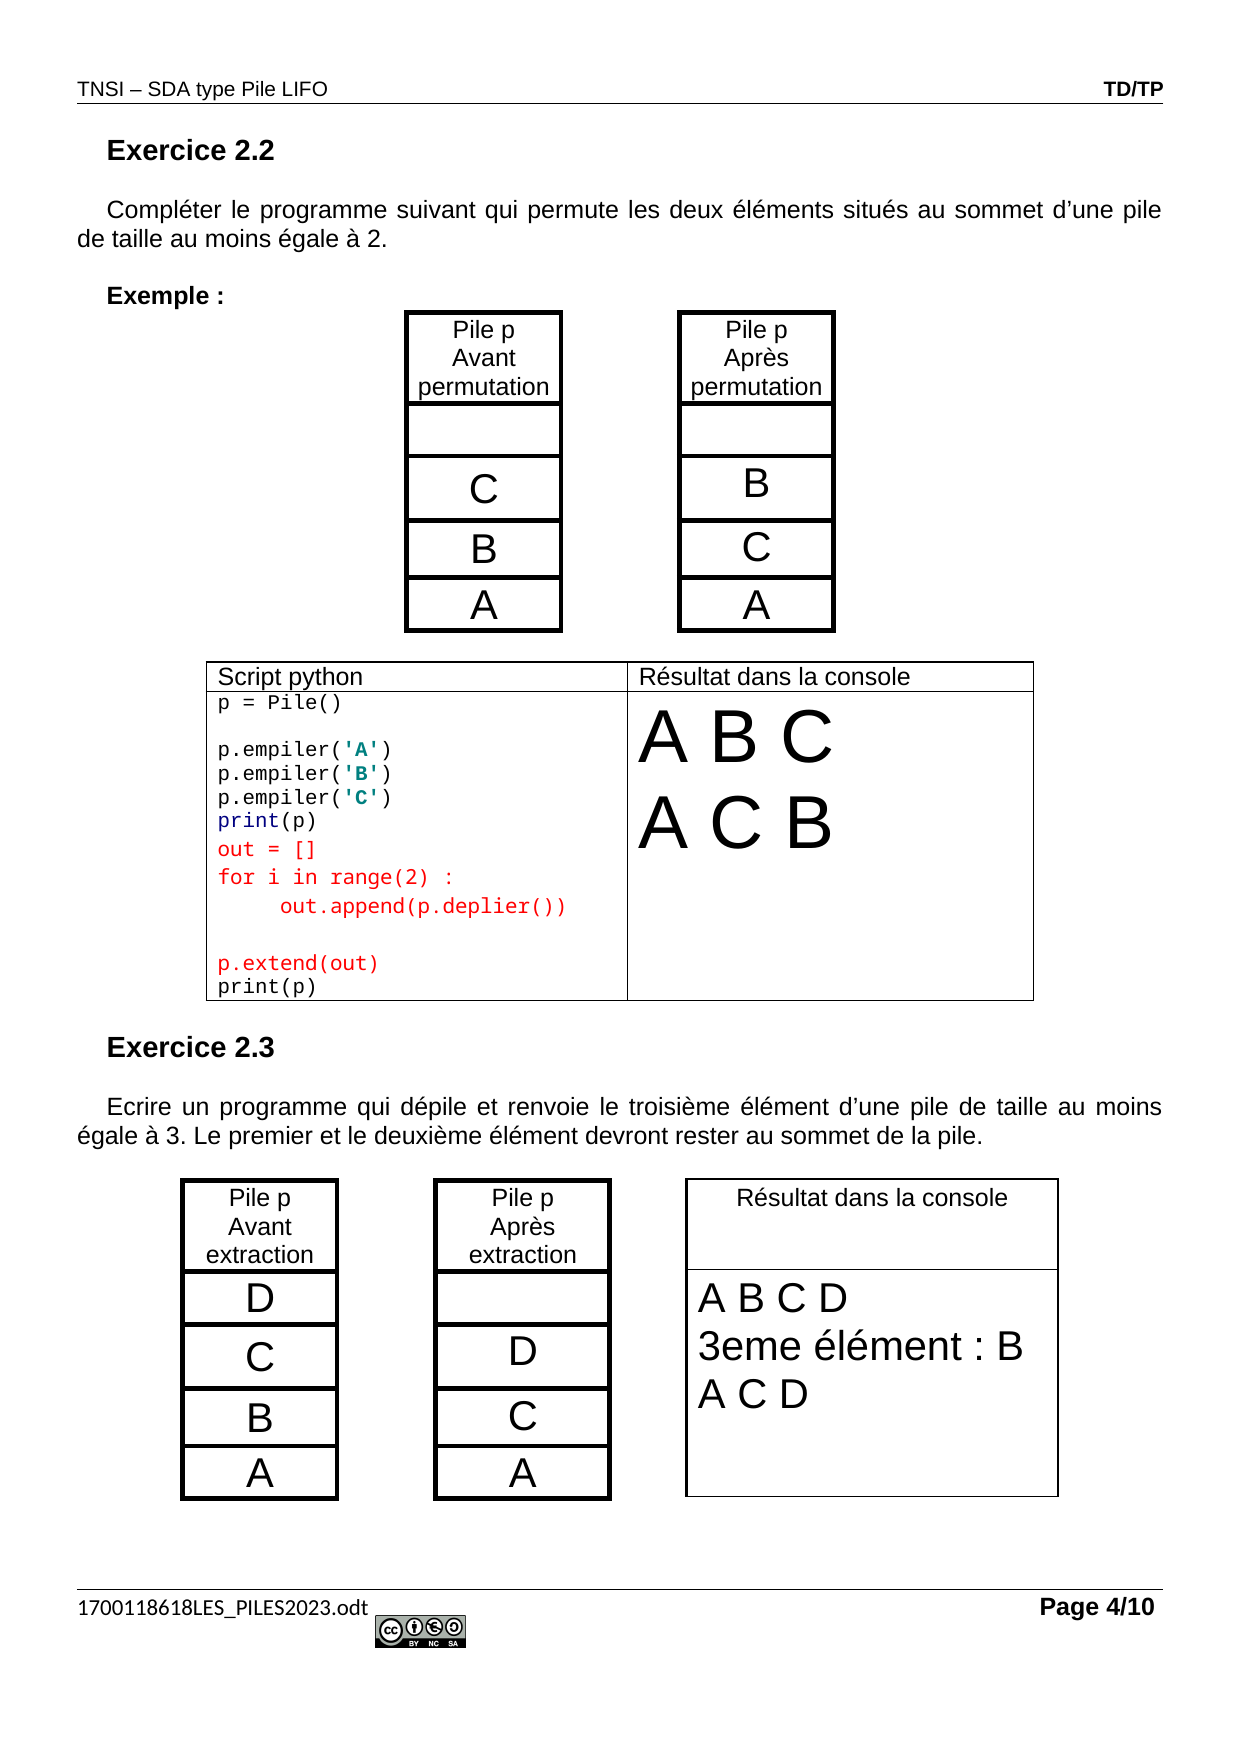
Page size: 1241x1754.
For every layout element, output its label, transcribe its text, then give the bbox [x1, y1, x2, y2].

table_header [339, 1178, 433, 1269]
table_cell A [438, 1448, 607, 1496]
table_header Résultat dans la console [628, 663, 1033, 691]
table_cell B [185, 1391, 335, 1444]
table_cell [563, 518, 677, 575]
table_cell [612, 1386, 685, 1444]
table_header Pile p Après permutation [682, 315, 831, 401]
table_cell A [409, 580, 559, 628]
table_cell [339, 1386, 433, 1444]
table_cell [612, 1322, 685, 1386]
table_cell C [438, 1391, 607, 1444]
text Exercice 2.2 [77, 133, 1163, 166]
table_cell A [682, 580, 831, 628]
table_cell [563, 575, 677, 628]
text Compléter le programme suivant qui permute les deux éléments situés au sommet d’une pile de taille au moins égale à 2. [77, 195, 1163, 252]
table_cell B [682, 458, 831, 518]
table_cell C [682, 523, 831, 575]
table_header Pile p Après extraction [438, 1183, 607, 1269]
table_cell C [185, 1327, 335, 1386]
table_cell A B C A C B [628, 692, 1033, 1000]
table_cell [563, 454, 677, 518]
text Exercice 2.3 [77, 1030, 1163, 1063]
text Exemple : [77, 281, 1163, 310]
table_cell [612, 1444, 685, 1496]
table_cell A [185, 1448, 335, 1496]
table_header Résultat dans la console [688, 1180, 1057, 1269]
table_cell p = Pile() p.empiler('A') p.empiler('B') p.empiler('C') print(p) out = [] for i in range(2) : out.append(p.deplier()) p.extend(out) print(p) [616, 692, 627, 1000]
table_cell [339, 1444, 433, 1496]
table_cell B [409, 523, 559, 575]
table_cell p = Pile() p.empiler('A') p.empiler('B') p.empiler('C') print(p) out = [] for i in range(2) : out.append(p.deplier()) p.extend(out) print(p) [207, 692, 217, 1000]
table_cell A B C D 3eme élément : B A C D [688, 1270, 1057, 1496]
table_header Script python [207, 663, 627, 691]
table_cell [339, 1269, 433, 1322]
table_cell C [409, 458, 559, 518]
table_header Pile p Avant permutation [409, 315, 559, 401]
table_cell [612, 1269, 685, 1322]
table_header [563, 310, 677, 401]
table_cell D [438, 1327, 607, 1386]
table_header [612, 1178, 685, 1269]
table_cell [409, 406, 559, 453]
table_cell [438, 1274, 607, 1322]
table_cell D [185, 1274, 335, 1322]
table_cell [682, 406, 831, 453]
table_header Pile p Avant extraction [185, 1183, 335, 1269]
text Ecrire un programme qui dépile et renvoie le troisième élément d’une pile de taille au moins égale à 3. Le premier et le deuxième élément devront rester au sommet de la pile. [77, 1092, 1163, 1149]
table_cell [563, 401, 677, 453]
table_cell [339, 1322, 433, 1386]
